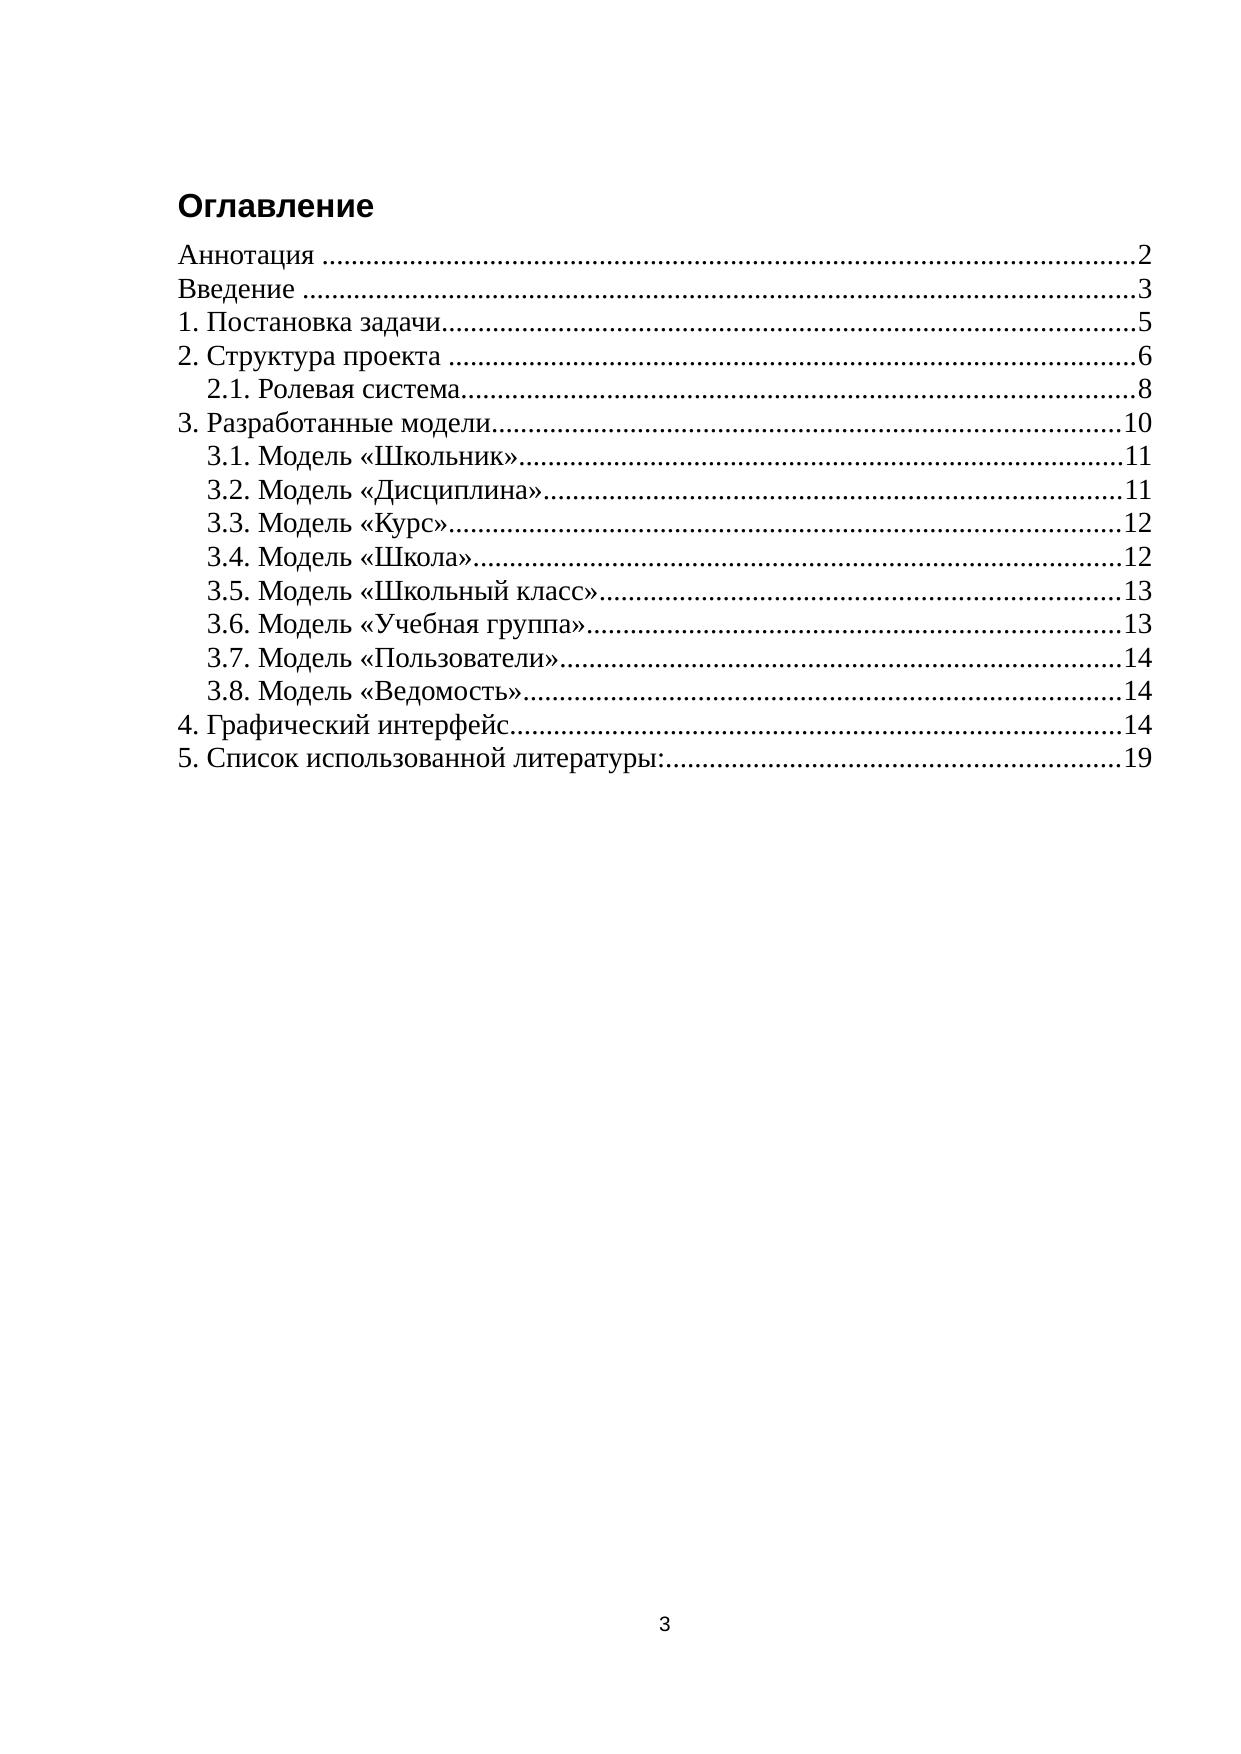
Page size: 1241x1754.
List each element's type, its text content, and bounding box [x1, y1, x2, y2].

text 4. Графический интерфейс 14 [177, 707, 1152, 740]
text 1. Постановка задачи 5 [177, 304, 1152, 338]
text 3.1. Модель «Школьник» 11 [207, 438, 1152, 472]
text 3.5. Модель «Школьный класс» 13 [207, 573, 1152, 606]
text 3.6. Модель «Учебная группа» 13 [207, 606, 1152, 640]
text 3.4. Модель «Школа» 12 [207, 539, 1152, 573]
text Аннотация 2 [177, 237, 1152, 271]
text 5. Cписок использованной литературы: 19 [177, 740, 1152, 774]
text 3.2. Модель «Дисциплина» 11 [207, 472, 1152, 506]
text 3. Разработанные модели 10 [177, 405, 1152, 438]
text 3.8. Модель «Ведомость» 14 [207, 673, 1152, 707]
subtitle Оглавление [177, 186, 1152, 225]
text 3.7. Модель «Пользователи» 14 [207, 640, 1152, 673]
text 2. Структура проекта 6 [177, 338, 1152, 371]
text Введение 3 [177, 271, 1152, 304]
text 3.3. Модель «Курс» 12 [207, 506, 1152, 539]
text 2.1. Ролевая система 8 [207, 371, 1152, 405]
